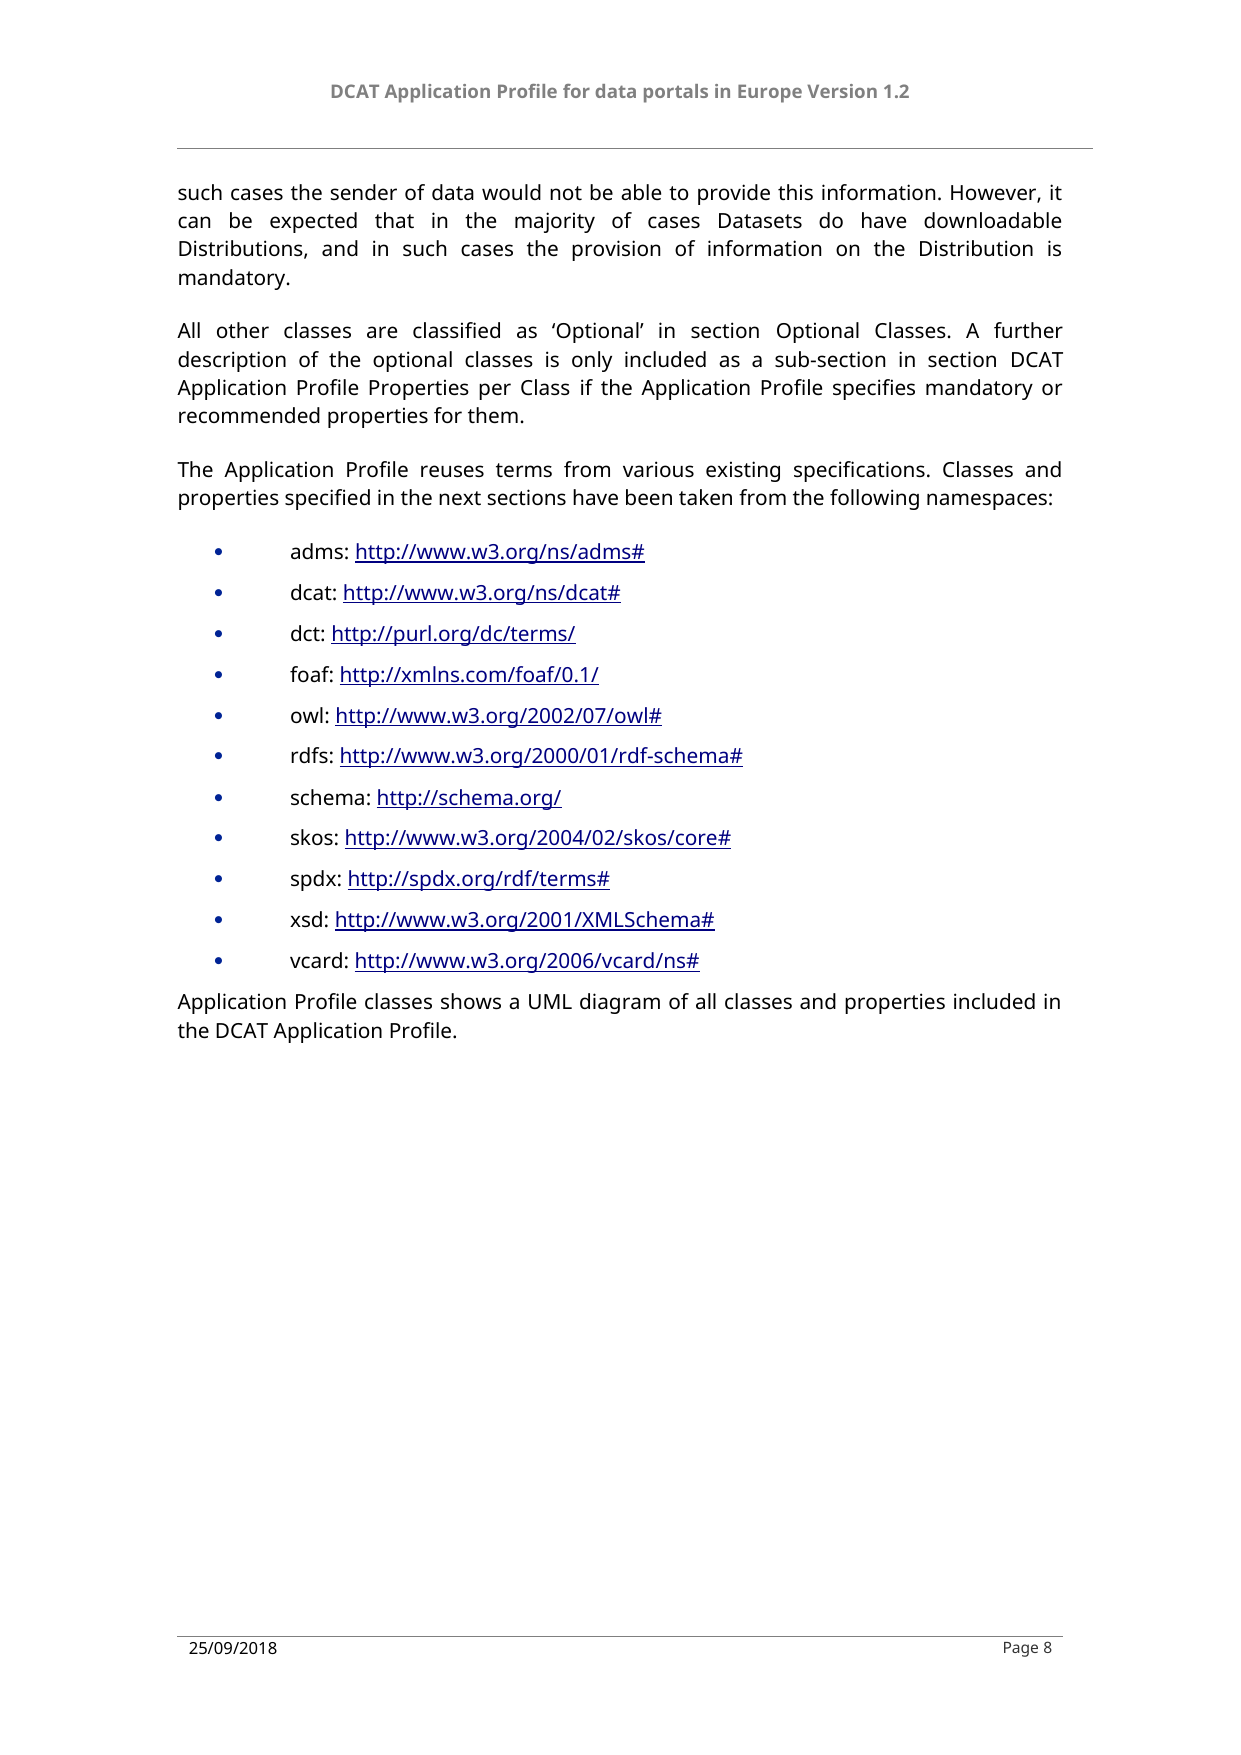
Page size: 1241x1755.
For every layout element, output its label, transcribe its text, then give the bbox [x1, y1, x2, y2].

list adms: http://www.w3.org/ns/adms# [215, 537, 1063, 565]
text The class ‘Distribution’ is classified as ‘Recommended’ in section 3.2 to allow for cases that a particular Dataset does not have a downloadable Distribution, and in such cases the sender of data would not be able to provide this information. However, it can be expected that in the majority of cases Datasets do have downloadable Distributions, and in such cases the provision of information on the Distribution is mandatory. [177, 178, 1063, 291]
list schema: http://schema.org/ [215, 783, 1063, 811]
text The Application Profile reuses terms from various existing specifications. Classes and properties specified in the next sections have been taken from the following namespaces: [177, 455, 1063, 512]
list xsd: http://www.w3.org/2001/XMLSchema# [215, 905, 1063, 934]
text All other classes are classified as ‘Optional’ in section 3.3. A further description of the optional classes is only included as a sub-section in section 4 if the Application Profile specifies mandatory or recommended properties for them. [177, 316, 1063, 430]
list skos: http://www.w3.org/2004/02/skos/core# [215, 823, 1063, 852]
list rdfs: http://www.w3.org/2000/01/rdf-schema# [215, 742, 1063, 770]
list owl: http://www.w3.org/2002/07/owl# [215, 701, 1063, 729]
text Application Profile classes shows a UML diagram of all classes and properties included in the DCAT Application Profile. [177, 987, 1063, 1044]
list dcat: http://www.w3.org/ns/dcat# [215, 578, 1063, 606]
list spdx: http://spdx.org/rdf/terms# [215, 864, 1063, 893]
list vcard: http://www.w3.org/2006/vcard/ns# [215, 946, 1063, 975]
list dct: http://purl.org/dc/terms/ [215, 619, 1063, 647]
list foaf: http://xmlns.com/foaf/0.1/ [215, 660, 1063, 688]
